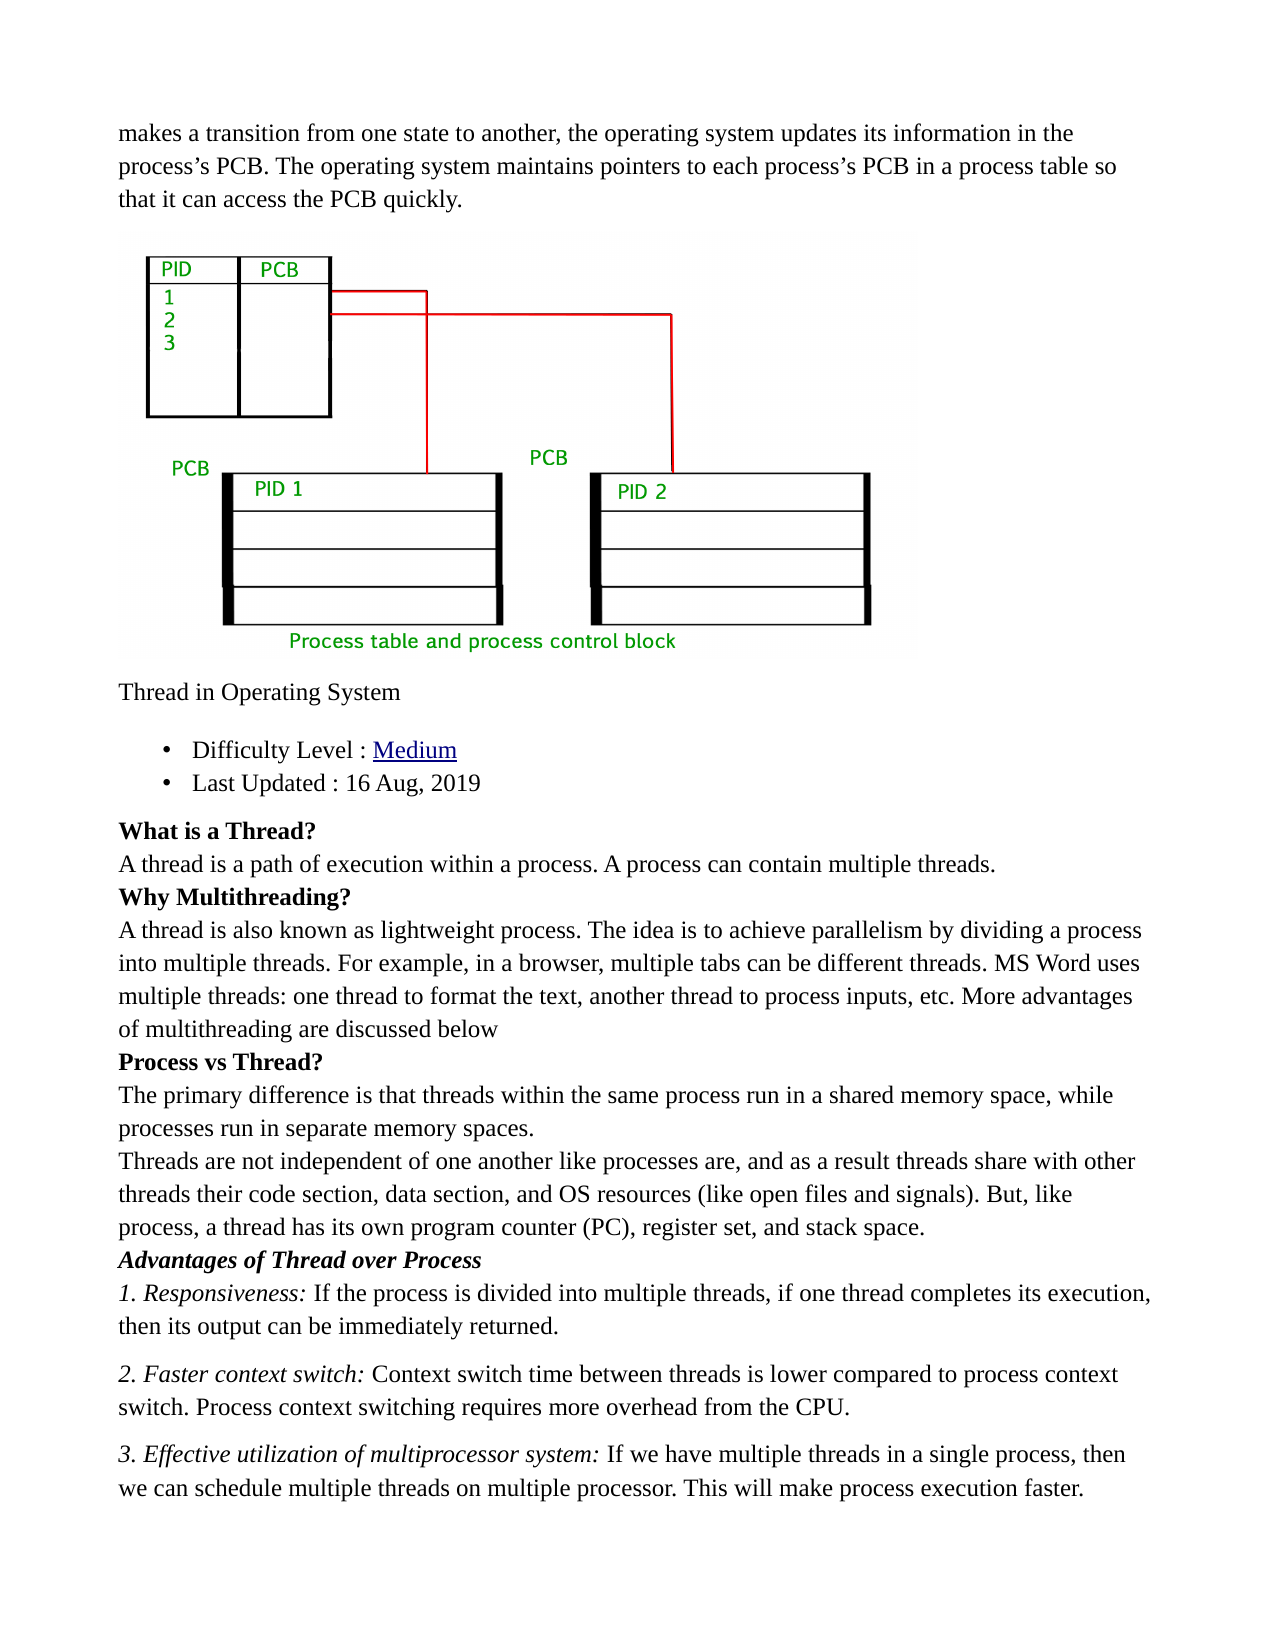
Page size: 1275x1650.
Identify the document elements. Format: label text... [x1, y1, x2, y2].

list Difficulty Level : Medium [162, 735, 1157, 764]
text 3. Effective utilization of multiprocessor system: If we have multiple threads in a single process, then we can schedule multiple threads on multiple processor. This will make process execution faster. [118, 1439, 1157, 1501]
text 2. Faster context switch: Context switch time between threads is lower compared to process context switch. Process context switching requires more overhead from the CPU. [118, 1359, 1157, 1421]
list Last Updated : 16 Aug, 2019 [162, 768, 1157, 797]
picture [118, 231, 919, 659]
text Thread in Operating System [118, 677, 1157, 706]
text What is a Thread? A thread is a path of execution within a process. A process can contain multiple threads. Why Multithreading? A thread is also known as lightweight process. The idea is to achieve parallelism by dividing a process into multiple threads. For example, in a browser, multiple tabs can be different threads. MS Word uses multiple threads: one thread to format the text, another thread to process inputs, etc. More advantages of multithreading are discussed below Process vs Thread? The primary difference is that threads within the same process run in a shared memory space, while processes run in separate memory spaces. Threads are not independent of one another like processes are, and as a result threads share with other threads their code section, data section, and OS resources (like open files and signals). But, like process, a thread has its own program counter (PC), register set, and stack space. Advantages of Thread over Process 1. Responsiveness: If the process is divided into multiple threads, if one thread completes its execution, then its output can be immediately returned. [118, 816, 1157, 1340]
text makes a transition from one state to another, the operating system updates its information in the process’s PCB. The operating system maintains pointers to each process’s PCB in a process table so that it can access the PCB quickly. [118, 118, 1157, 213]
